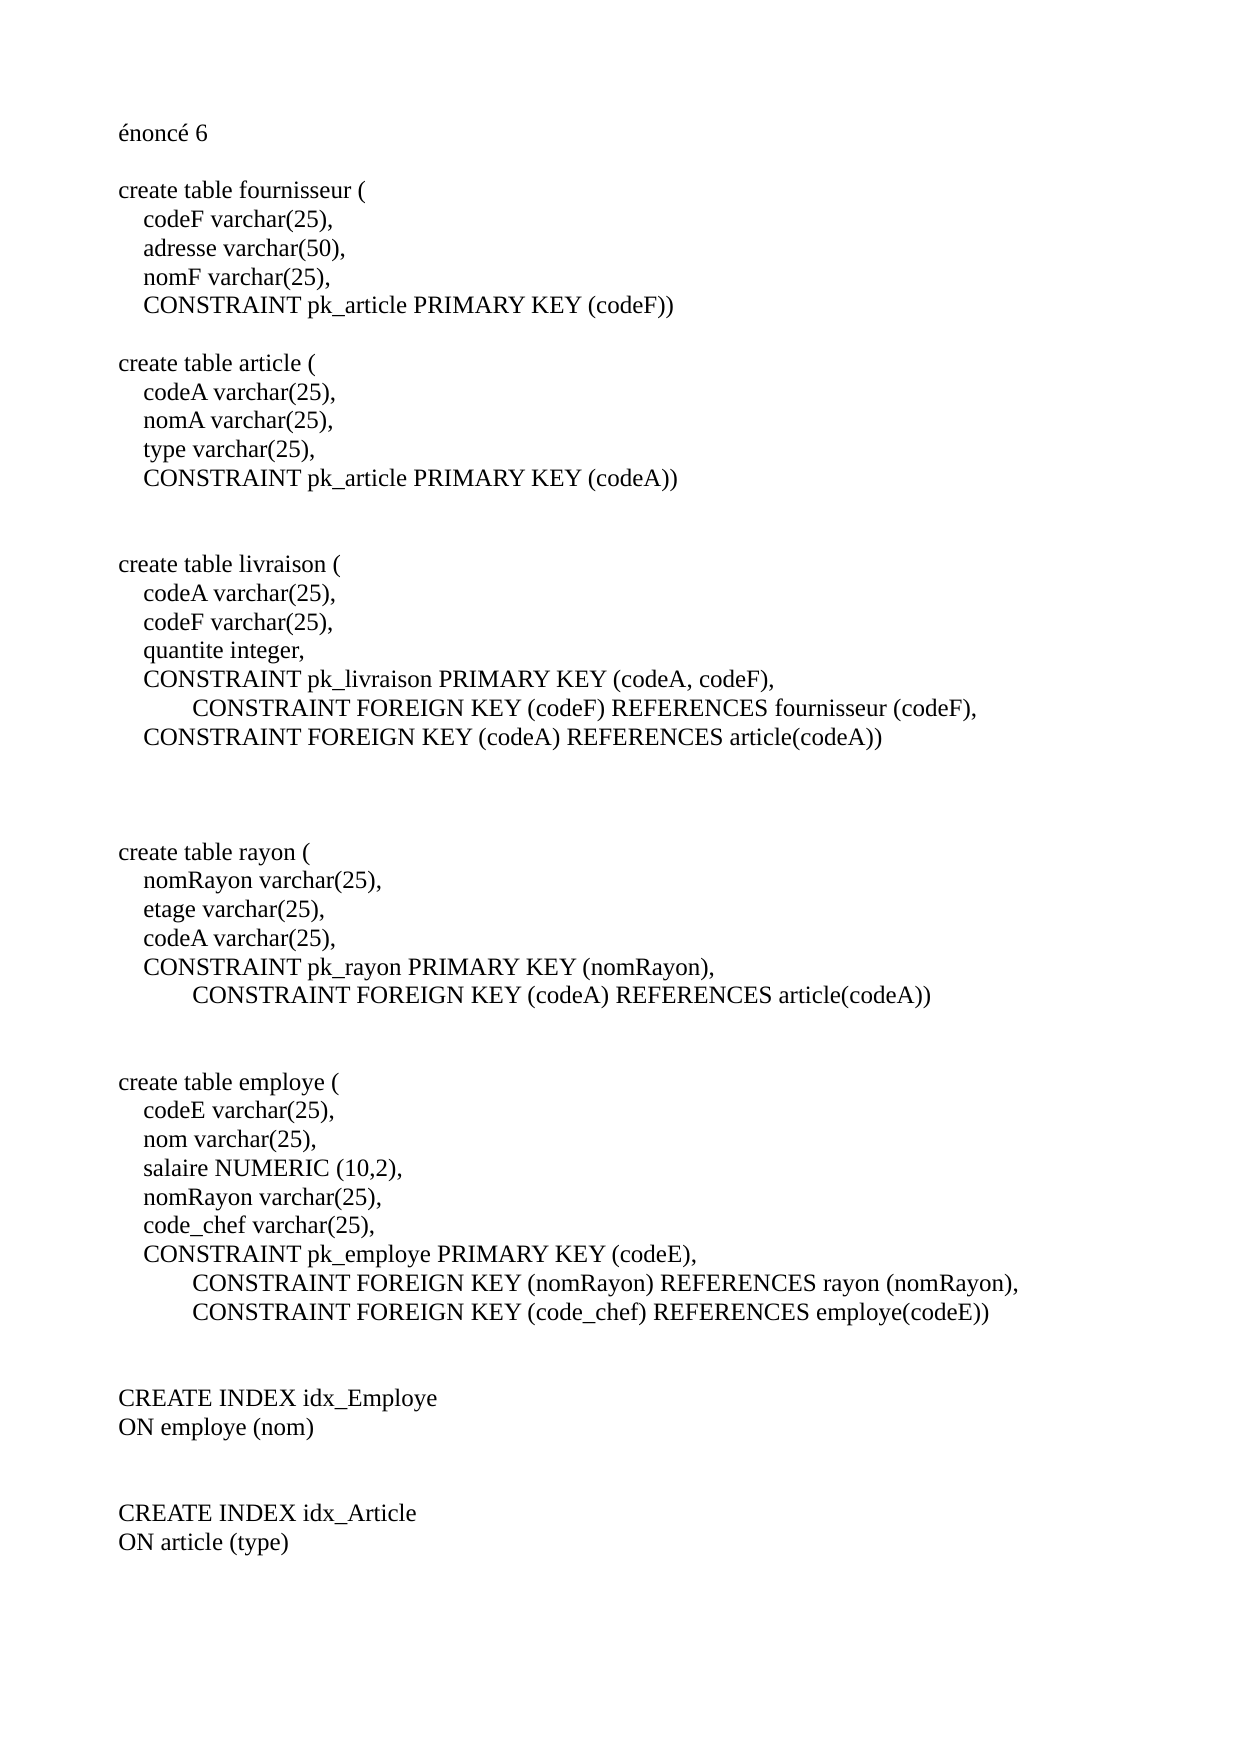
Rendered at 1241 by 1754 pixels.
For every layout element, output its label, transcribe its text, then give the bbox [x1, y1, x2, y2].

text codeF varchar(25), [118, 607, 1122, 636]
text nom varchar(25), [118, 1124, 1122, 1153]
text code_chef varchar(25), [118, 1211, 1122, 1239]
text nomA varchar(25), [118, 406, 1122, 434]
text CONSTRAINT pk_article PRIMARY KEY (codeA)) [118, 463, 1122, 492]
text type varchar(25), [118, 434, 1122, 463]
text CONSTRAINT FOREIGN KEY (nomRayon) REFERENCES rayon (nomRayon), [118, 1268, 1122, 1297]
text create table rayon ( [118, 837, 1122, 866]
text codeA varchar(25), [118, 377, 1122, 406]
text CONSTRAINT pk_rayon PRIMARY KEY (nomRayon), [118, 952, 1122, 981]
text nomRayon varchar(25), [118, 866, 1122, 894]
text codeA varchar(25), [118, 923, 1122, 952]
text nomF varchar(25), [118, 262, 1122, 291]
text create table employe ( [118, 1067, 1122, 1096]
text CONSTRAINT pk_article PRIMARY KEY (codeF)) [118, 291, 1122, 319]
text nomRayon varchar(25), [118, 1182, 1122, 1211]
text ON employe (nom) [118, 1412, 1122, 1441]
text CONSTRAINT pk_employe PRIMARY KEY (codeE), [118, 1239, 1122, 1268]
text create table fournisseur ( [118, 176, 1122, 204]
text CONSTRAINT FOREIGN KEY (code_chef) REFERENCES employe(codeE)) [118, 1297, 1122, 1326]
text CREATE INDEX idx_Employe [118, 1383, 1122, 1412]
text ON article (type) [118, 1527, 1122, 1556]
text salaire NUMERIC (10,2), [118, 1153, 1122, 1182]
text create table article ( [118, 348, 1122, 377]
text CONSTRAINT FOREIGN KEY (codeA) REFERENCES article(codeA)) [118, 722, 1122, 751]
text codeE varchar(25), [118, 1096, 1122, 1124]
text quantite integer, [118, 636, 1122, 664]
text etage varchar(25), [118, 894, 1122, 923]
text create table livraison ( [118, 549, 1122, 578]
text adresse varchar(50), [118, 233, 1122, 262]
text CONSTRAINT FOREIGN KEY (codeA) REFERENCES article(codeA)) [118, 981, 1122, 1009]
text codeF varchar(25), [118, 204, 1122, 233]
text codeA varchar(25), [118, 578, 1122, 607]
text CREATE INDEX idx_Article [118, 1498, 1122, 1527]
text CONSTRAINT FOREIGN KEY (codeF) REFERENCES fournisseur (codeF), [118, 693, 1122, 722]
text CONSTRAINT pk_livraison PRIMARY KEY (codeA, codeF), [118, 664, 1122, 693]
text énoncé 6 [118, 118, 1122, 147]
